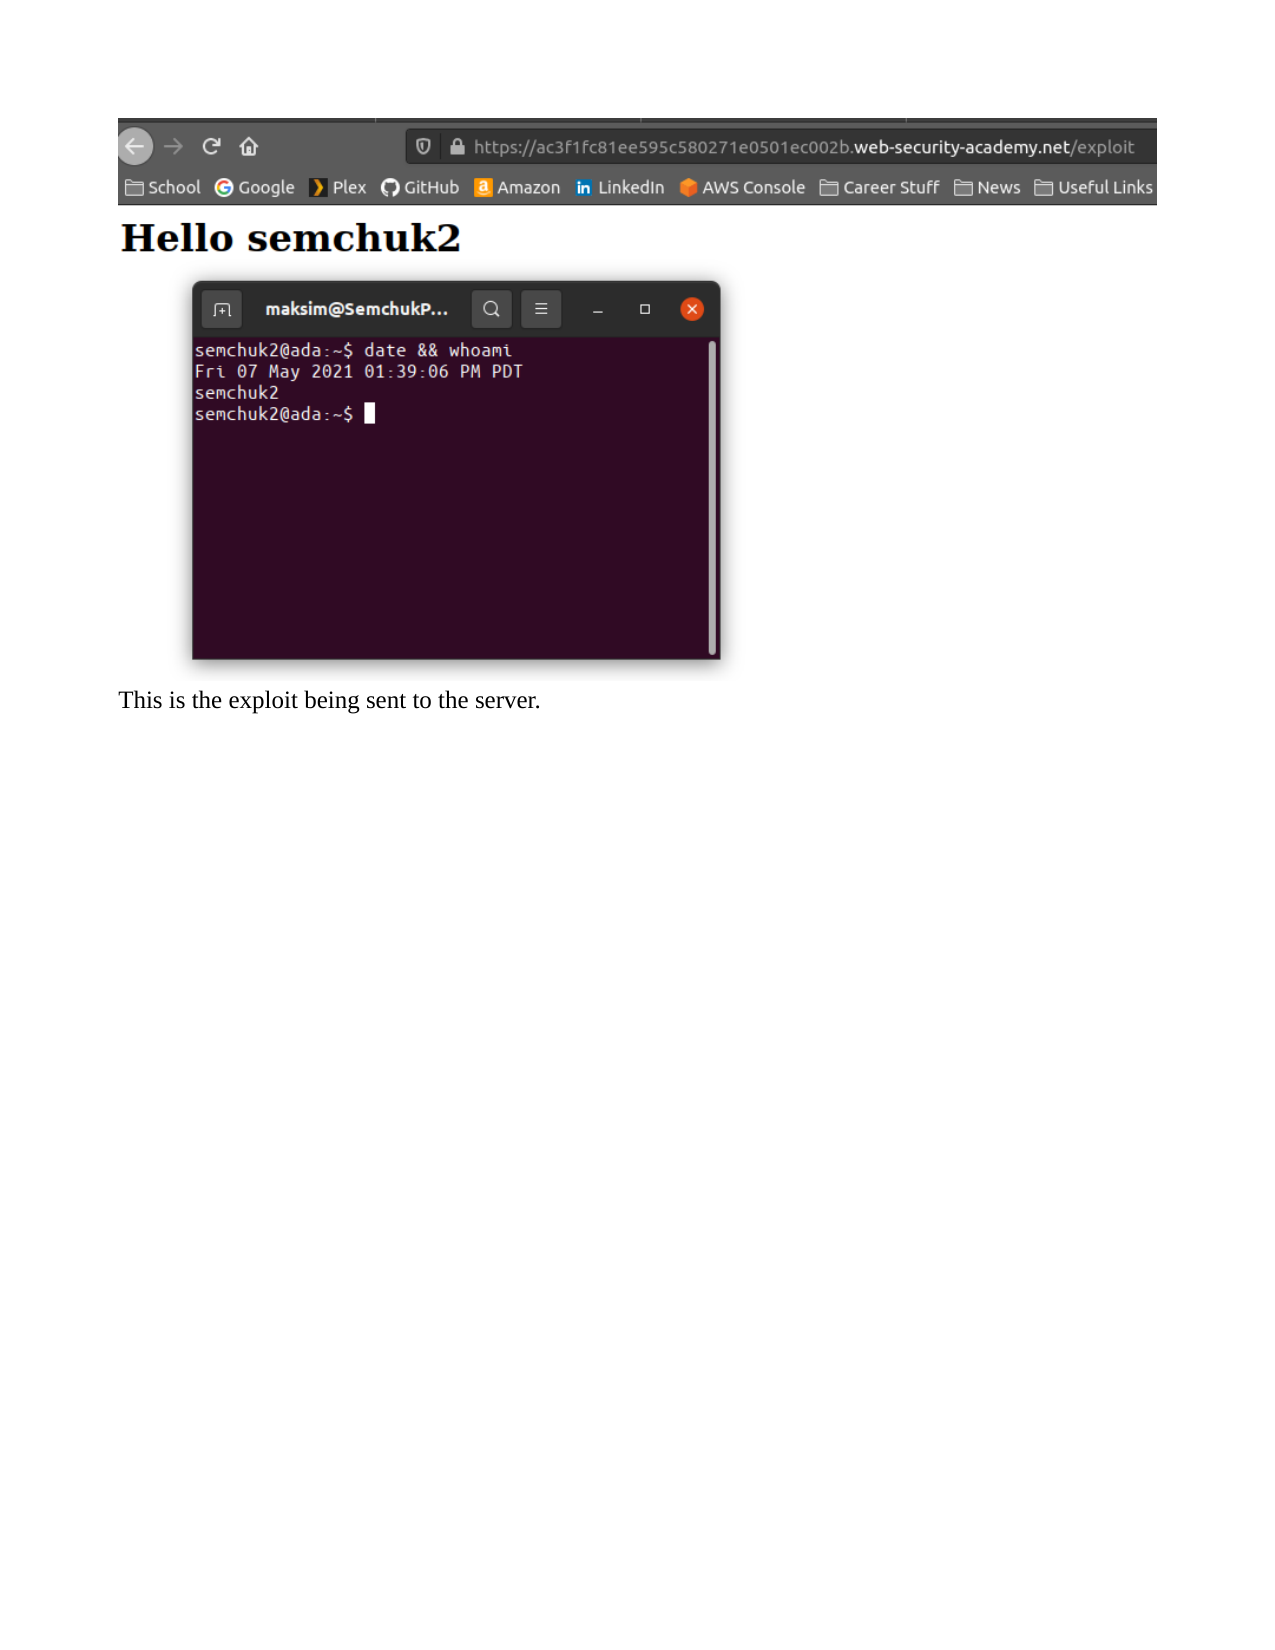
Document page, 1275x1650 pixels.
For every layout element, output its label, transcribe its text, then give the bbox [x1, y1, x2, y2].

text This is the exploit being sent to the server. [118, 681, 1157, 713]
picture [118, 118, 1157, 681]
